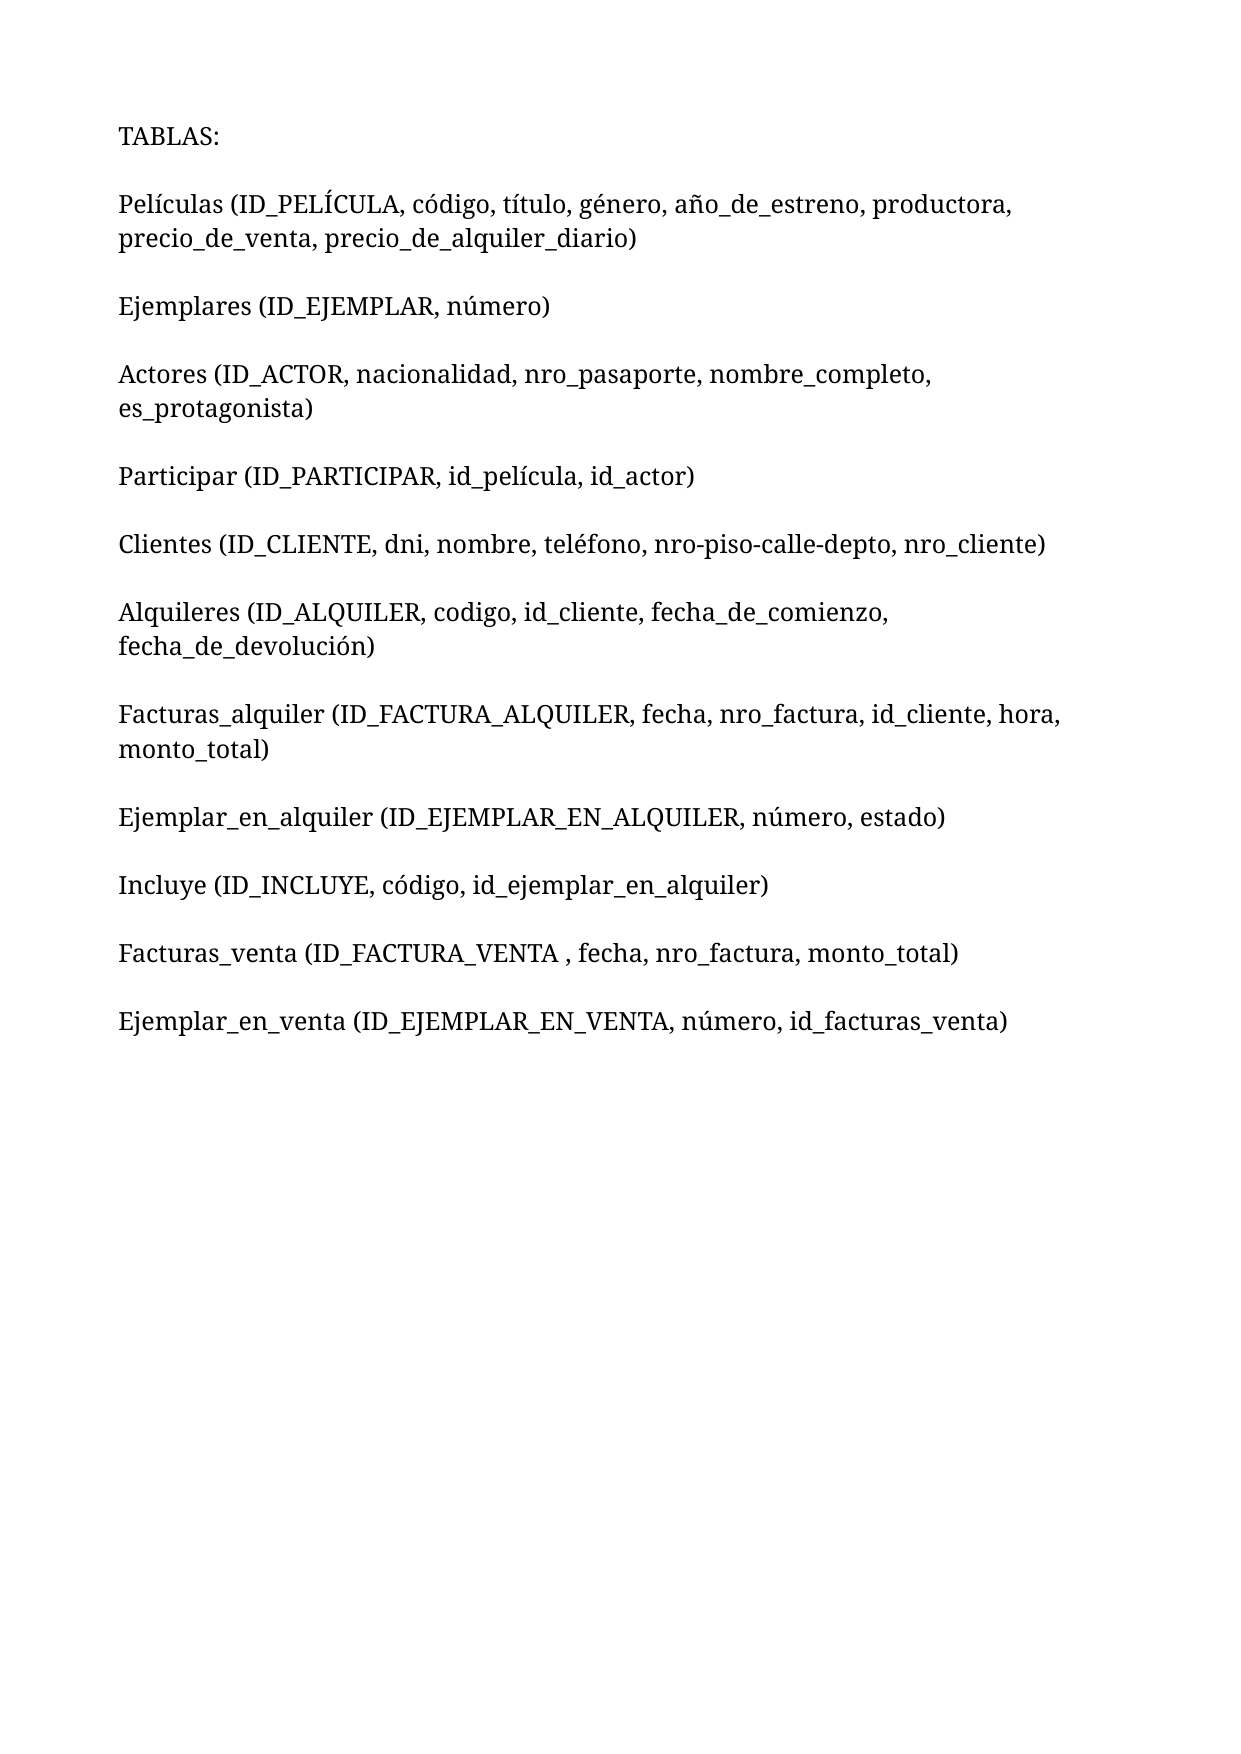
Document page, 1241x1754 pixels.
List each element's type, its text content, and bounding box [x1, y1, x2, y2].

text Ejemplares (ID_EJEMPLAR, número) [118, 288, 1122, 322]
text Ejemplar_en_venta (ID_EJEMPLAR_EN_VENTA, número, id_facturas_venta) [118, 1004, 1122, 1038]
text Actores (ID_ACTOR, nacionalidad, nro_pasaporte, nombre_completo, es_protagonista) [118, 357, 1122, 425]
text Facturas_venta (ID_FACTURA_VENTA , fecha, nro_factura, monto_total) [118, 936, 1122, 970]
text Incluye (ID_INCLUYE, código, id_ejemplar_en_alquiler) [118, 867, 1122, 902]
text Facturas_alquiler (ID_FACTURA_ALQUILER, fecha, nro_factura, id_cliente, hora, monto_total) [118, 697, 1122, 765]
text Ejemplar_en_alquiler (ID_EJEMPLAR_EN_ALQUILER, número, estado) [118, 799, 1122, 833]
text TABLAS: [118, 118, 1122, 152]
text Participar (ID_PARTICIPAR, id_película, id_actor) [118, 459, 1122, 493]
text Clientes (ID_CLIENTE, dni, nombre, teléfono, nro-piso-calle-depto, nro_cliente) [118, 527, 1122, 561]
text Películas (ID_PELÍCULA, código, título, género, año_de_estreno, productora, precio_de_venta, precio_de_alquiler_diario) [118, 186, 1122, 254]
text Alquileres (ID_ALQUILER, codigo, id_cliente, fecha_de_comienzo, fecha_de_devolución) [118, 595, 1122, 663]
